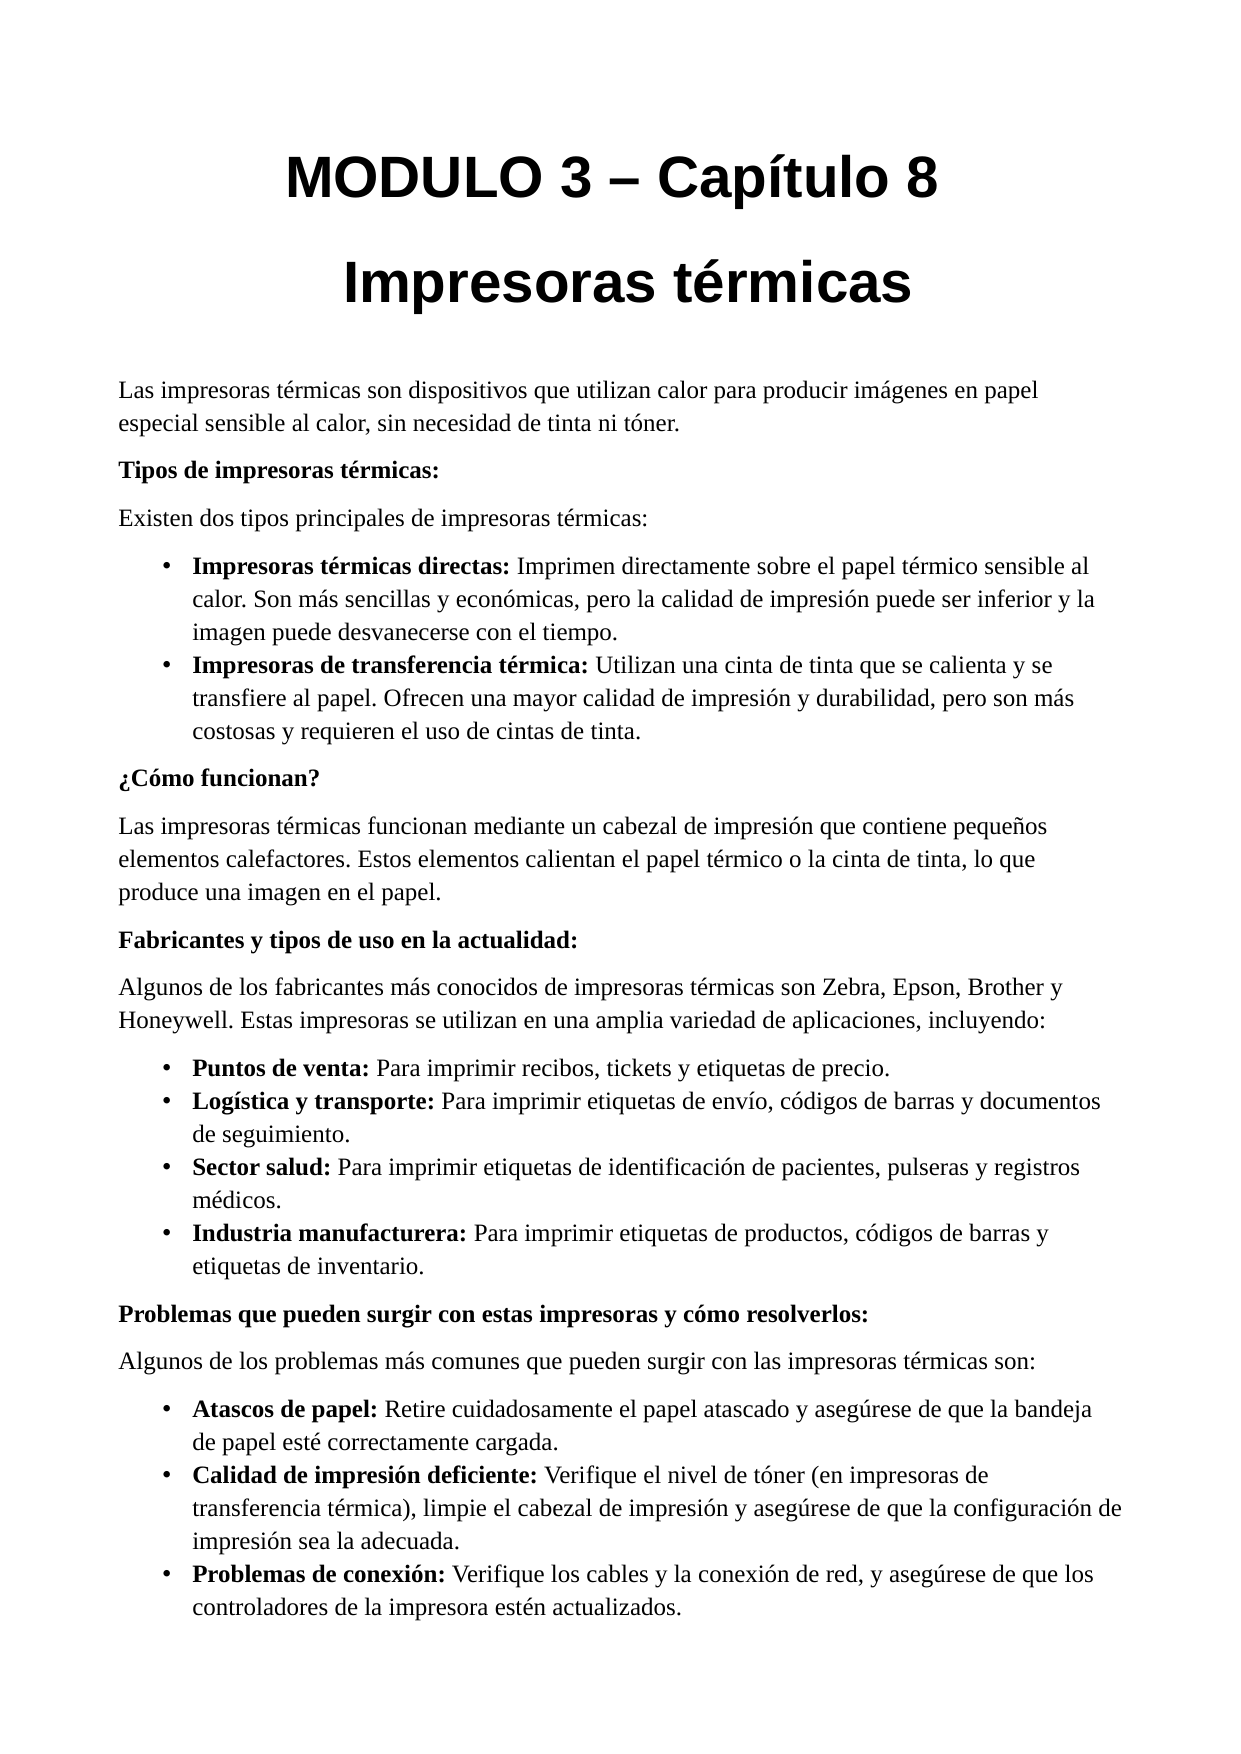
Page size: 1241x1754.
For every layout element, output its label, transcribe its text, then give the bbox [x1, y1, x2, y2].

title Impresoras térmicas [118, 248, 1122, 315]
list Calidad de impresión deficiente: Verifique el nivel de tóner (en impresoras de transferencia térmica), limpie el cabezal de impresión y asegúrese de que la configuración de impresión sea la adecuada. [162, 1460, 1122, 1555]
text Las impresoras térmicas funcionan mediante un cabezal de impresión que contiene pequeños elementos calefactores. Estos elementos calientan el papel térmico o la cinta de tinta, lo que produce una imagen en el papel. [118, 811, 1122, 906]
list Atascos de papel: Retire cuidadosamente el papel atascado y asegúrese de que la bandeja de papel esté correctamente cargada. [162, 1394, 1122, 1456]
title MODULO 3 – Capítulo 8 [118, 143, 1122, 210]
text Las impresoras térmicas son dispositivos que utilizan calor para producir imágenes en papel especial sensible al calor, sin necesidad de tinta ni tóner. [118, 375, 1122, 437]
list Logística y transporte: Para imprimir etiquetas de envío, códigos de barras y documentos de seguimiento. [162, 1086, 1122, 1148]
text Tipos de impresoras térmicas: [118, 456, 1122, 484]
text Algunos de los problemas más comunes que pueden surgir con las impresoras térmicas son: [118, 1346, 1122, 1375]
list Puntos de venta: Para imprimir recibos, tickets y etiquetas de precio. [162, 1053, 1122, 1082]
text Algunos de los fabricantes más conocidos de impresoras térmicas son Zebra, Epson, Brother y Honeywell. Estas impresoras se utilizan en una amplia variedad de aplicaciones, incluyendo: [118, 972, 1122, 1034]
text ¿Cómo funcionan? [118, 763, 1122, 792]
list Industria manufacturera: Para imprimir etiquetas de productos, códigos de barras y etiquetas de inventario. [162, 1218, 1122, 1280]
text Existen dos tipos principales de impresoras térmicas: [118, 503, 1122, 532]
text Fabricantes y tipos de uso en la actualidad: [118, 925, 1122, 953]
list Problemas de conexión: Verifique los cables y la conexión de red, y asegúrese de que los controladores de la impresora estén actualizados. [162, 1559, 1122, 1621]
text Problemas que pueden surgir con estas impresoras y cómo resolverlos: [118, 1299, 1122, 1327]
list Impresoras térmicas directas: Imprimen directamente sobre el papel térmico sensible al calor. Son más sencillas y económicas, pero la calidad de impresión puede ser inferior y la imagen puede desvanecerse con el tiempo. [162, 551, 1122, 646]
list Sector salud: Para imprimir etiquetas de identificación de pacientes, pulseras y registros médicos. [162, 1152, 1122, 1214]
list Impresoras de transferencia térmica: Utilizan una cinta de tinta que se calienta y se transfiere al papel. Ofrecen una mayor calidad de impresión y durabilidad, pero son más costosas y requieren el uso de cintas de tinta. [162, 650, 1122, 744]
